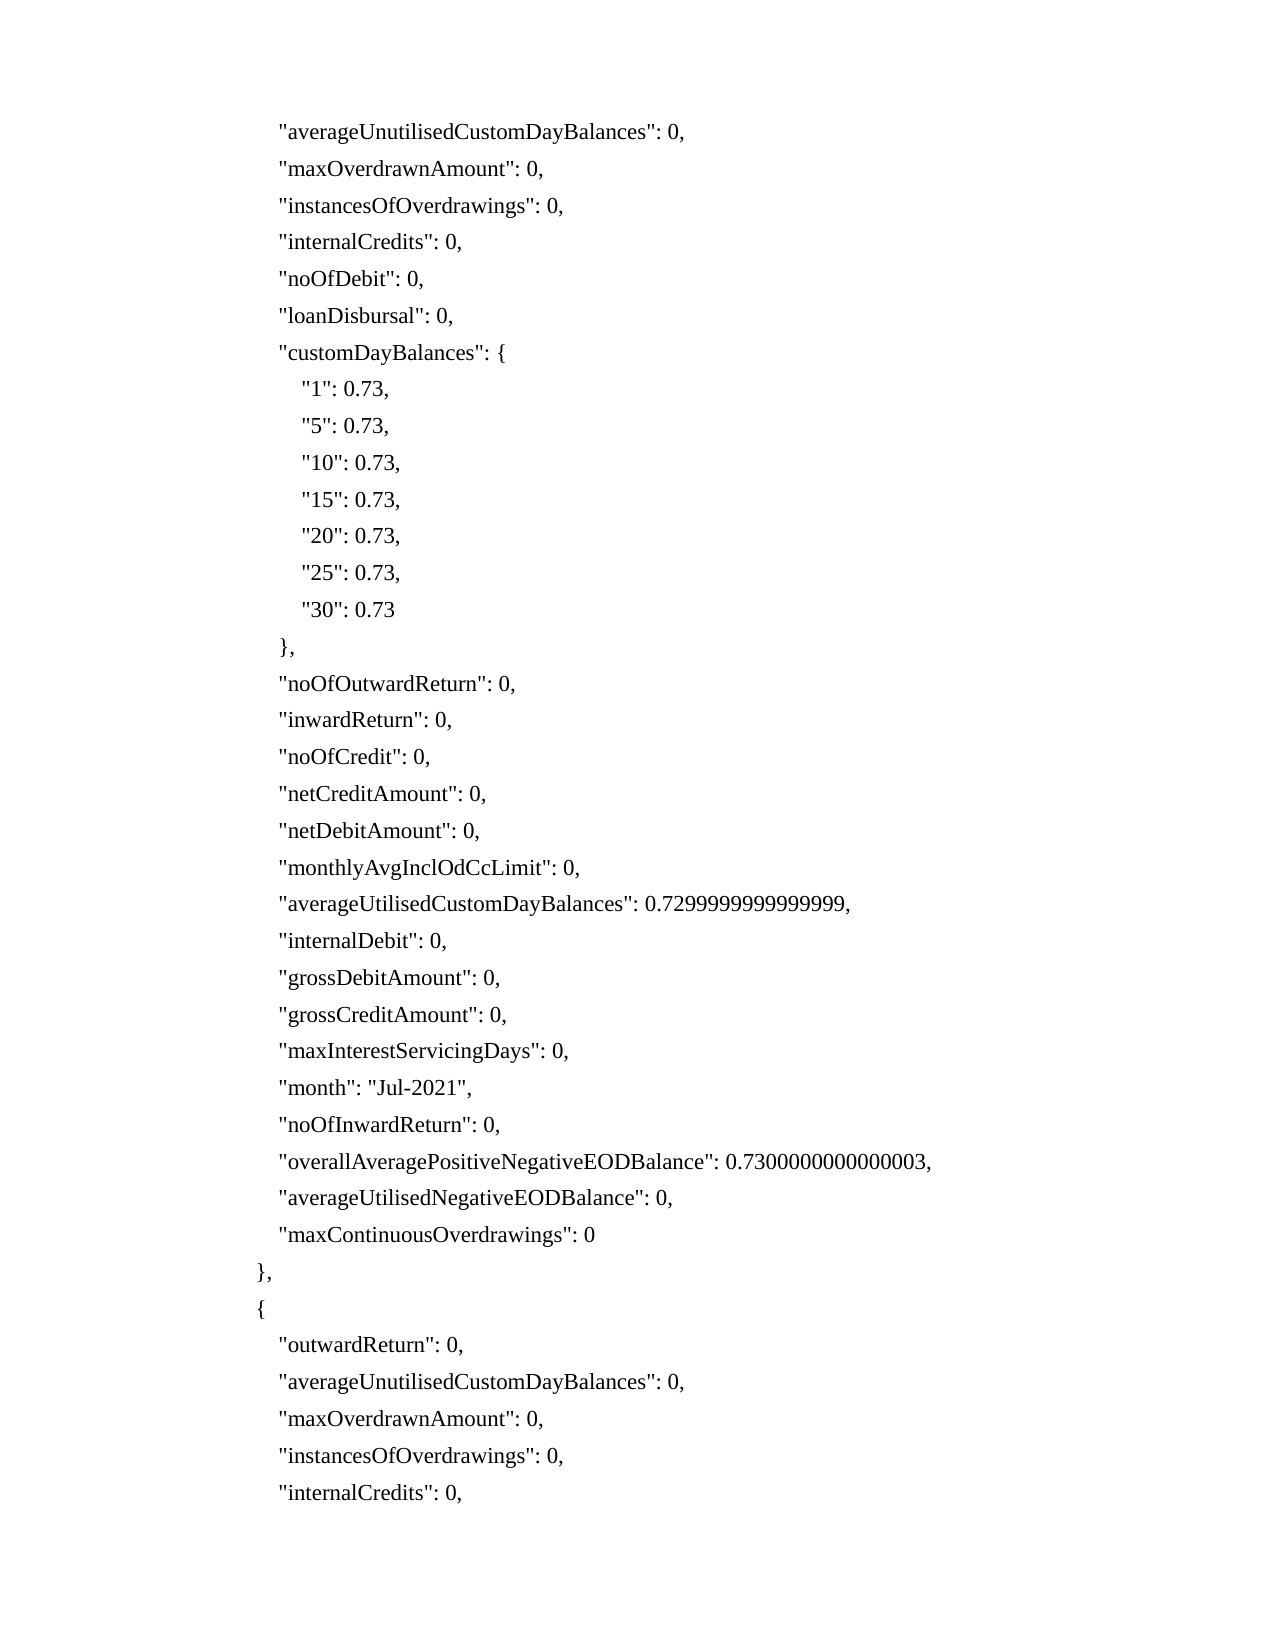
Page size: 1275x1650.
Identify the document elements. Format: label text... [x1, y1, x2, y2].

text "netCreditAmount": 0, [118, 780, 1157, 806]
text "20": 0.73, [118, 523, 1157, 549]
text "averageUtilisedCustomDayBalances": 0.7299999999999999, [118, 890, 1157, 917]
text "noOfOutwardReturn": 0, [118, 670, 1157, 696]
text "outwardReturn": 0, [118, 1332, 1157, 1358]
text "month": "Jul-2021", [118, 1074, 1157, 1101]
text "instancesOfOverdrawings": 0, [118, 192, 1157, 218]
text "grossDebitAmount": 0, [118, 964, 1157, 990]
text }, [118, 633, 1157, 659]
text "internalDebit": 0, [118, 927, 1157, 953]
text "noOfCredit": 0, [118, 743, 1157, 769]
text "monthlyAvgInclOdCcLimit": 0, [118, 853, 1157, 880]
text "netDebitAmount": 0, [118, 817, 1157, 843]
text "maxInterestServicingDays": 0, [118, 1037, 1157, 1064]
text "internalCredits": 0, [118, 228, 1157, 255]
text "maxContinuousOverdrawings": 0 [118, 1221, 1157, 1248]
text "internalCredits": 0, [118, 1479, 1157, 1505]
text "overallAveragePositiveNegativeEODBalance": 0.7300000000000003, [118, 1148, 1157, 1174]
text "averageUnutilisedCustomDayBalances": 0, [118, 118, 1157, 144]
text "maxOverdrawnAmount": 0, [118, 155, 1157, 181]
text "grossCreditAmount": 0, [118, 1001, 1157, 1027]
text "loanDisbursal": 0, [118, 302, 1157, 328]
text "1": 0.73, [118, 376, 1157, 402]
text "25": 0.73, [118, 559, 1157, 586]
text "averageUtilisedNegativeEODBalance": 0, [118, 1184, 1157, 1211]
text "customDayBalances": { [118, 339, 1157, 365]
text "noOfDebit": 0, [118, 265, 1157, 292]
text "inwardReturn": 0, [118, 706, 1157, 733]
text "maxOverdrawnAmount": 0, [118, 1405, 1157, 1431]
text "30": 0.73 [118, 596, 1157, 622]
text "noOfInwardReturn": 0, [118, 1111, 1157, 1137]
text "10": 0.73, [118, 449, 1157, 475]
text "instancesOfOverdrawings": 0, [118, 1442, 1157, 1468]
text "15": 0.73, [118, 486, 1157, 512]
text { [118, 1295, 1157, 1321]
text }, [118, 1258, 1157, 1284]
text "averageUnutilisedCustomDayBalances": 0, [118, 1368, 1157, 1395]
text "5": 0.73, [118, 412, 1157, 439]
